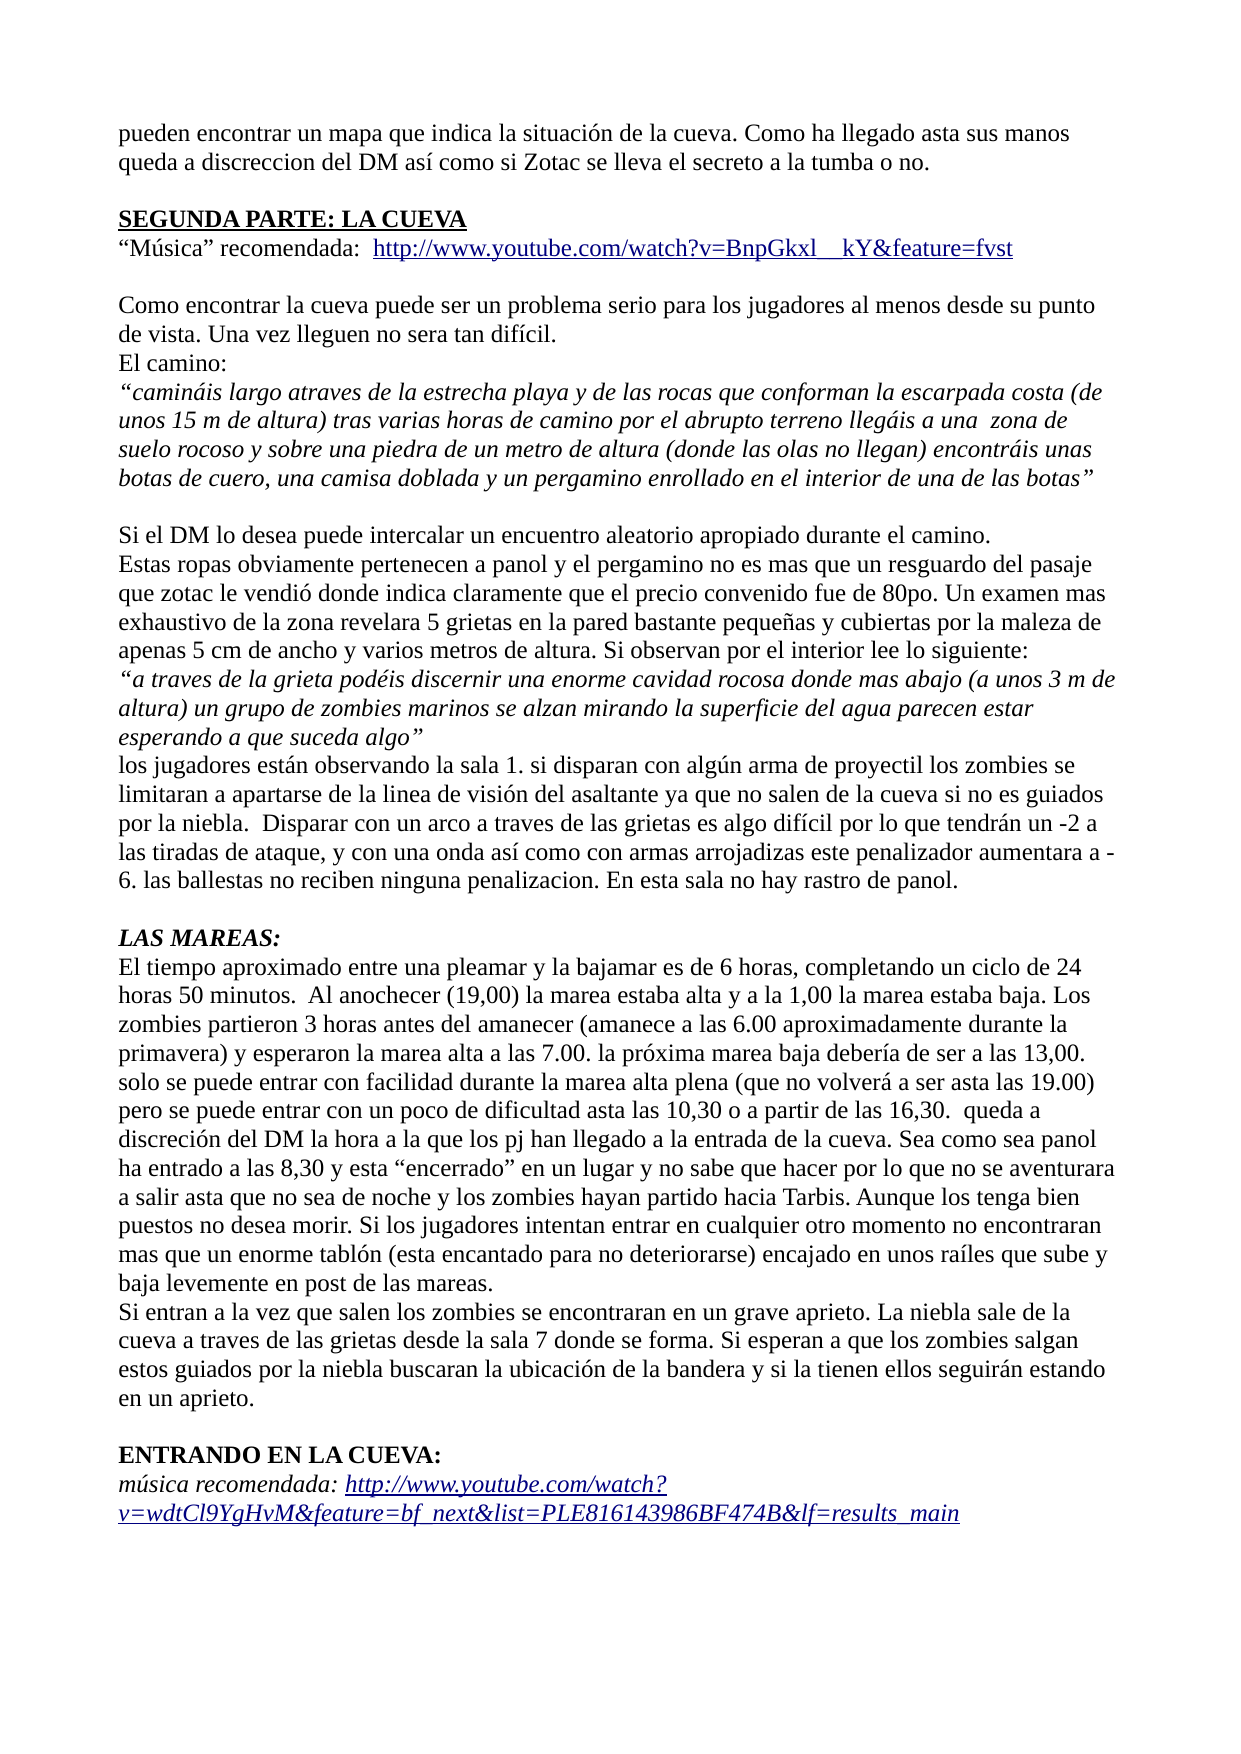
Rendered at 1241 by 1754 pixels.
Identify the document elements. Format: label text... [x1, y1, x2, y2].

text ENTRANDO EN LA CUEVA: [118, 1441, 1122, 1469]
text Si el DM lo desea puede intercalar un encuentro aleatorio apropiado durante el camino. [118, 521, 1122, 549]
text El tiempo aproximado entre una pleamar y la bajamar es de 6 horas, completando un ciclo de 24 horas 50 minutos. Al anochecer (19,00) la marea estaba alta y a la 1,00 la marea estaba baja. Los zombies partieron 3 horas antes del amanecer (amanece a las 6.00 aproximadamente durante la primavera) y esperaron la marea alta a las 7.00. la próxima marea baja debería de ser a las 13,00. solo se puede entrar con facilidad durante la marea alta plena (que no volverá a ser asta las 19.00) pero se puede entrar con un poco de dificultad asta las 10,30 o a partir de las 16,30. queda a discreción del DM la hora a la que los pj han llegado a la entrada de la cueva. Sea como sea panol ha entrado a las 8,30 y esta “encerrado” en un lugar y no sabe que hacer por lo que no se aventurara a salir asta que no sea de noche y los zombies hayan partido hacia Tarbis. Aunque los tenga bien puestos no desea morir. Si los jugadores intentan entrar en cualquier otro momento no encontraran mas que un enorme tablón (esta encantado para no deteriorarse) encajado en unos raíles que sube y baja levemente en post de las mareas. [118, 952, 1122, 1297]
text pueden encontrar un mapa que indica la situación de la cueva. Como ha llegado asta sus manos queda a discreccion del DM así como si Zotac se lleva el secreto a la tumba o no. [118, 118, 1122, 176]
text Como encontrar la cueva puede ser un problema serio para los jugadores al menos desde su punto de vista. Una vez lleguen no sera tan difícil. [118, 291, 1122, 348]
text “camináis largo atraves de la estrecha playa y de las rocas que conforman la escarpada costa (de unos 15 m de altura) tras varias horas de camino por el abrupto terreno llegáis a una zona de suelo rocoso y sobre una piedra de un metro de altura (donde las olas no llegan) encontráis unas botas de cuero, una camisa doblada y un pergamino enrollado en el interior de una de las botas” [118, 377, 1122, 492]
text LAS MAREAS: [118, 923, 1122, 952]
text Si entran a la vez que salen los zombies se encontraran en un grave aprieto. La niebla sale de la cueva a traves de las grietas desde la sala 7 donde se forma. Si esperan a que los zombies salgan estos guiados por la niebla buscaran la ubicación de la bandera y si la tienen ellos seguirán estando en un aprieto. [118, 1297, 1122, 1412]
text “a traves de la grieta podéis discernir una enorme cavidad rocosa donde mas abajo (a unos 3 m de altura) un grupo de zombies marinos se alzan mirando la superficie del agua parecen estar esperando a que suceda algo” [118, 664, 1122, 751]
text música recomendada: http://www.youtube.com/watch?v=wdtCl9YgHvM&feature=bf_next&list=PLE816143986BF474B&lf=results_main [118, 1469, 1122, 1527]
text El camino: [118, 348, 1122, 377]
text los jugadores están observando la sala 1. si disparan con algún arma de proyectil los zombies se limitaran a apartarse de la linea de visión del asaltante ya que no salen de la cueva si no es guiados por la niebla. Disparar con un arco a traves de las grietas es algo difícil por lo que tendrán un -2 a las tiradas de ataque, y con una onda así como con armas arrojadizas este penalizador aumentara a -6. las ballestas no reciben ninguna penalizacion. En esta sala no hay rastro de panol. [118, 751, 1122, 894]
text SEGUNDA PARTE: LA CUEVA [118, 204, 1122, 233]
text “Música” recomendada: http://www.youtube.com/watch?v=BnpGkxl__kY&feature=fvst [118, 233, 1122, 262]
text Estas ropas obviamente pertenecen a panol y el pergamino no es mas que un resguardo del pasaje que zotac le vendió donde indica claramente que el precio convenido fue de 80po. Un examen mas exhaustivo de la zona revelara 5 grietas en la pared bastante pequeñas y cubiertas por la maleza de apenas 5 cm de ancho y varios metros de altura. Si observan por el interior lee lo siguiente: [118, 549, 1122, 664]
